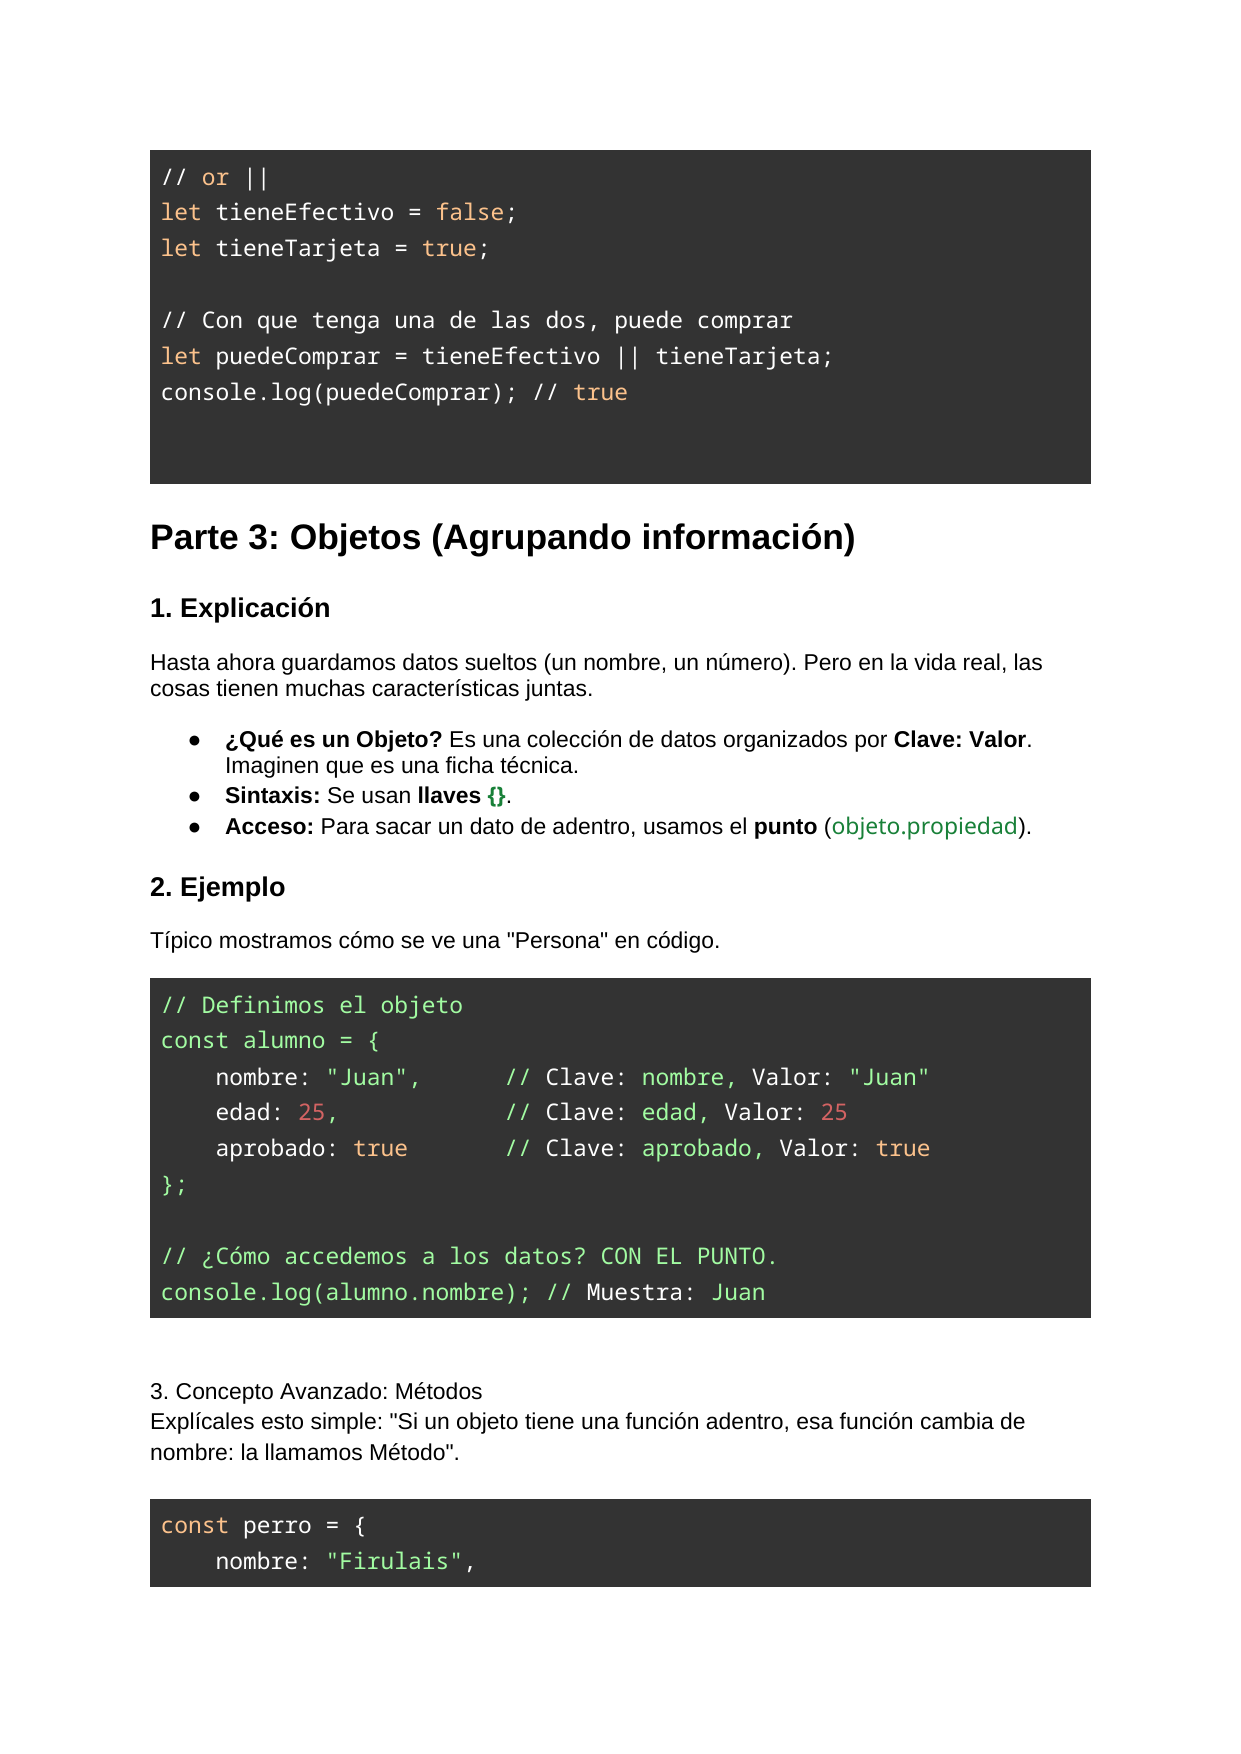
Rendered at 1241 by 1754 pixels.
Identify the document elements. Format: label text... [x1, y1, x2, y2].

list Acceso: Para sacar un dato de adentro, usamos el punto (objeto.propiedad). [187, 810, 1090, 841]
list ¿Qué es un Objeto? Es una colección de datos organizados por Clave: Valor. Imaginen que es una ficha técnica. [187, 726, 1090, 779]
text Parte 3: Objetos (Agrupando información) [150, 484, 1090, 557]
text 3. Concepto Avanzado: Métodos [150, 1318, 1090, 1404]
text Explícales esto simple: "Si un objeto tiene una función adentro, esa función cambia de nombre: la llamamos Método". [150, 1408, 1090, 1465]
text Hasta ahora guardamos datos sueltos (un nombre, un número). Pero en la vida real, las cosas tienen muchas características juntas. [150, 648, 1090, 701]
text Típico mostramos cómo se ve una "Persona" en código. [150, 927, 1090, 953]
list Sintaxis: Se usan llaves {}. [187, 779, 1090, 810]
table_header const perro = { nombre: "Firulais", [150, 1499, 1091, 1587]
subtitle 2. Ejemplo [150, 871, 1090, 902]
subtitle 1. Explicación [150, 592, 1090, 623]
table_header // Definimos el objeto const alumno = { nombre: "Juan", // Clave: nombre, Valor: "Juan" edad: 25, // Clave: edad, Valor: 25 aprobado: true // Clave: aprobado, Valor: true }; // ¿Cómo accedemos a los datos? CON EL PUNTO. console.log(alumno.nombre); // Muestra: Juan [150, 978, 1091, 1318]
table_header // or || let tieneEfectivo = false; let tieneTarjeta = true; // Con que tenga una de las dos, puede comprar let puedeComprar = tieneEfectivo || tieneTarjeta; console.log(puedeComprar); // true [150, 150, 1091, 484]
